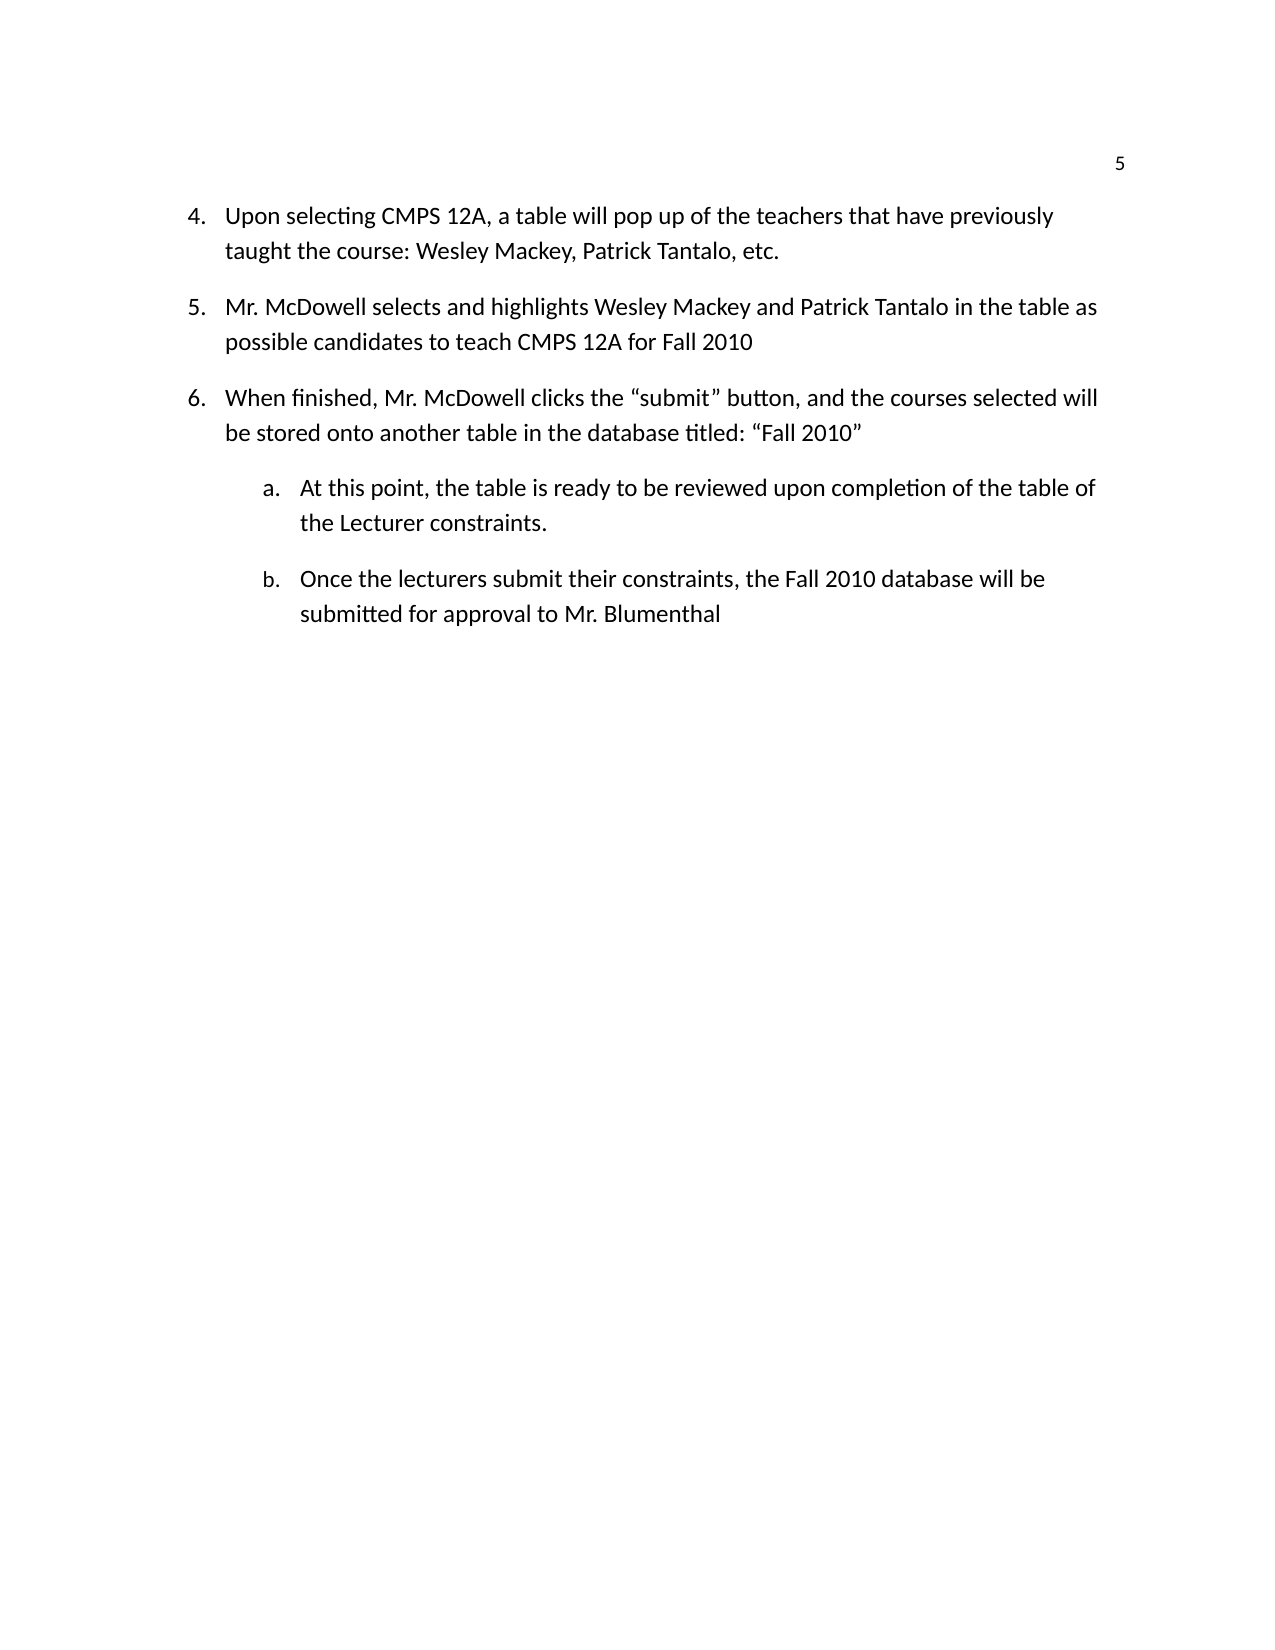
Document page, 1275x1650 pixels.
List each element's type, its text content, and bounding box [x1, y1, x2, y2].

list 5 [187, 150, 1125, 175]
list At this point, the table is ready to be reviewed upon completion of the table of the Lecturer constraints. [262, 472, 1125, 538]
list Once the lecturers submit their constraints, the Fall 2010 database will be submitted for approval to Mr. Blumenthal [262, 563, 1125, 629]
list Mr. McDowell selects and highlights Wesley Mackey and Patrick Tantalo in the table as possible candidates to teach CMPS 12A for Fall 2010 [187, 291, 1125, 356]
list Upon selecting CMPS 12A, a table will pop up of the teachers that have previously taught the course: Wesley Mackey, Patrick Tantalo, etc. [187, 200, 1125, 266]
list When finished, Mr. McDowell clicks the “submit” button, and the courses selected will be stored onto another table in the database titled: “Fall 2010” [187, 382, 1125, 447]
